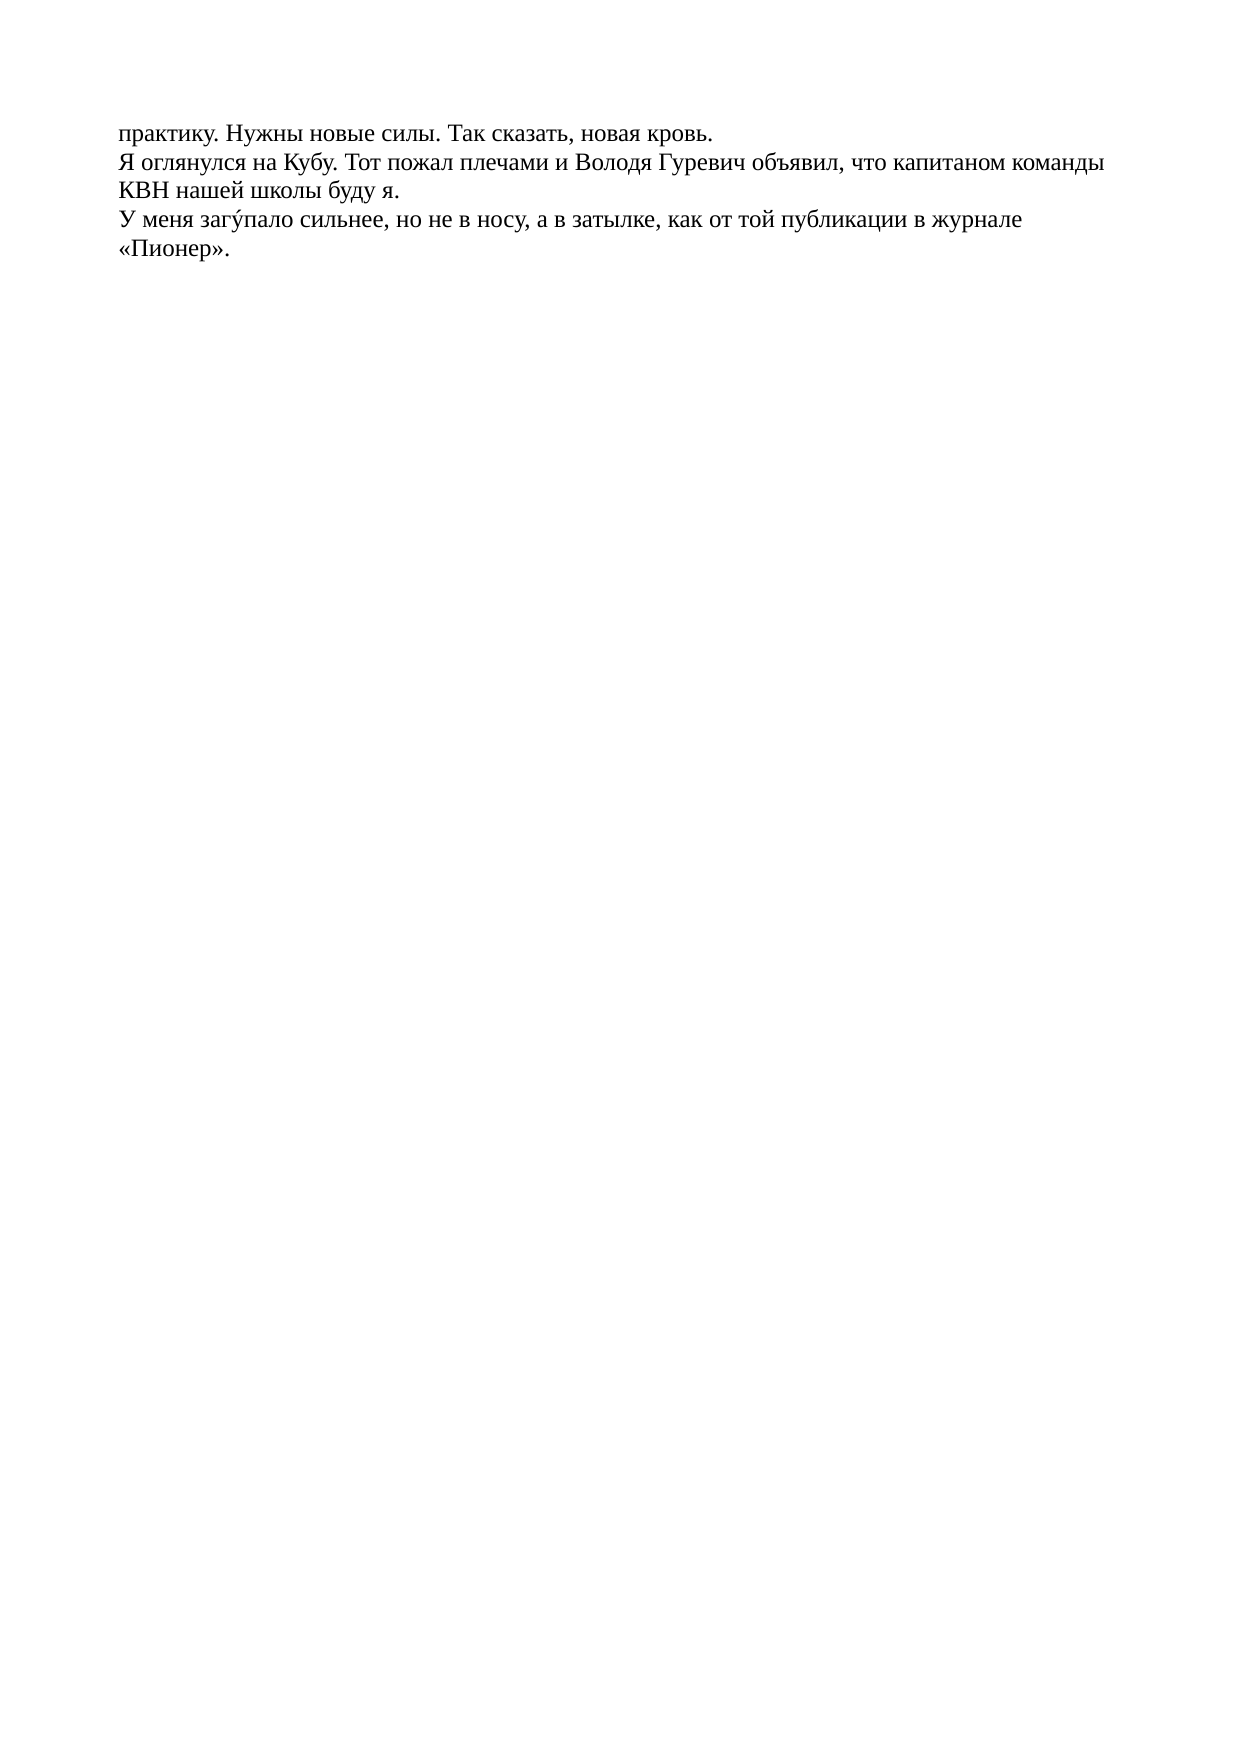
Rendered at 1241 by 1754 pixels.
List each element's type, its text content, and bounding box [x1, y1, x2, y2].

text практику. Нужны новые силы. Так сказать, новая кровь. [118, 118, 1122, 147]
text Я оглянулся на Кубу. Тот пожал плечами и Володя Гуревич объявил, что капитаном команды КВН нашей школы буду я. [118, 147, 1122, 204]
text У меня загýпало сильнее, но не в носу, а в затылке, как от той публикации в журнале «Пионер». [118, 204, 1122, 262]
